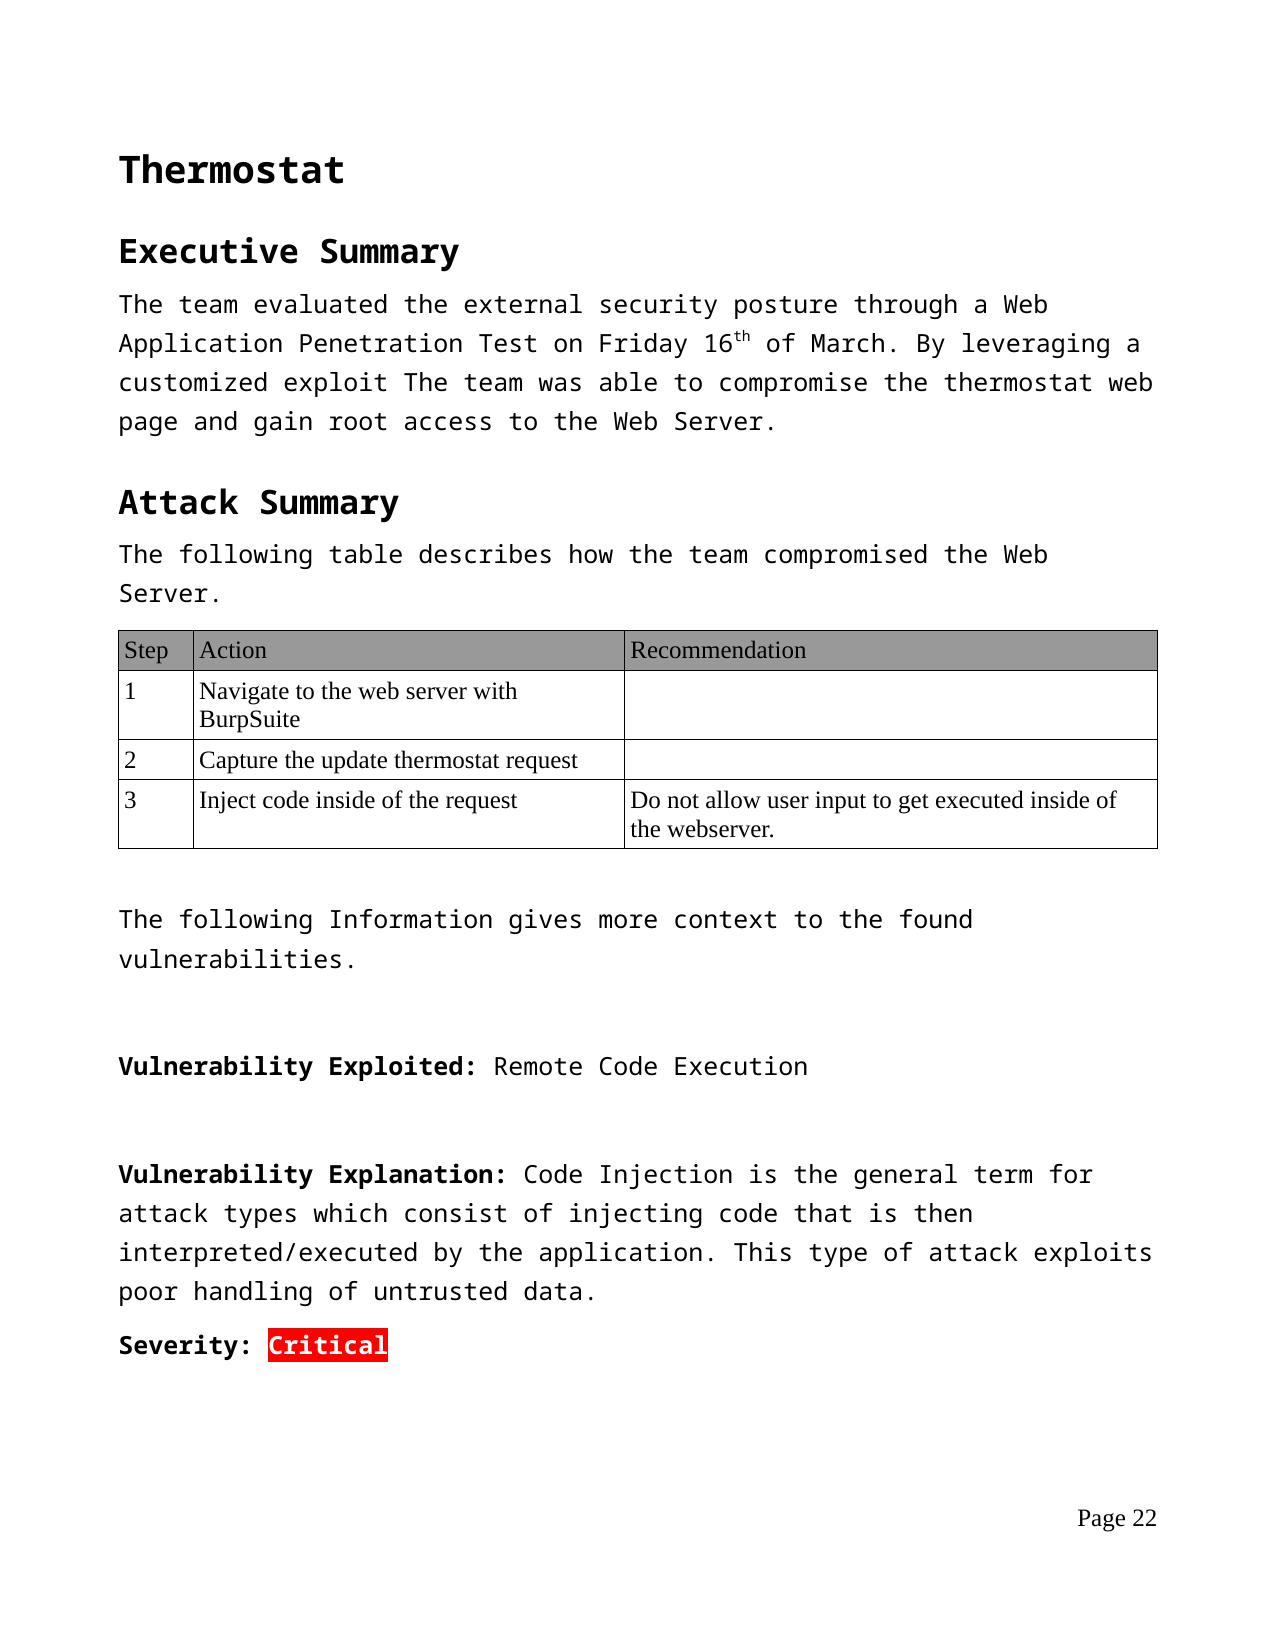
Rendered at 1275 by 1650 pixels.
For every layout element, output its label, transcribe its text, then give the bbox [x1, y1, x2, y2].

table_header Action [194, 631, 624, 670]
table_cell Navigate to the web server with BurpSuite [194, 671, 624, 739]
subtitle Executive Summary [118, 228, 1157, 274]
table_cell Do not allow user input to get executed inside of the webserver. [625, 780, 1157, 848]
table_cell [625, 740, 1157, 779]
subtitle Attack Summary [118, 478, 1157, 524]
table_header Recommendation [625, 631, 1157, 670]
table_cell [625, 671, 1157, 739]
text The following table describes how the team compromised the Web Server. [118, 537, 1157, 610]
table_cell 2 [119, 740, 193, 779]
text The following Information gives more context to the found vulnerabilities. [118, 902, 1157, 975]
table_cell Inject code inside of the request [194, 780, 624, 848]
table_cell 3 [119, 780, 193, 848]
table_cell 1 [119, 671, 193, 739]
table_cell Capture the update thermostat request [194, 740, 624, 779]
table_header Step [119, 631, 193, 670]
text Severity: Critical [118, 1328, 1157, 1362]
text The team evaluated the external security posture through a Web Application Penetration Test on Friday 16th of March. By leveraging a customized exploit The team was able to compromise the thermostat web page and gain root access to the Web Server. [118, 286, 1157, 438]
text Vulnerability Exploited: Remote Code Execution [118, 1049, 1157, 1083]
subtitle Thermostat [118, 143, 1157, 195]
text Vulnerability Explanation: Code Injection is the general term for attack types which consist of injecting code that is then interpreted/executed by the application. This type of attack exploits poor handling of untrusted data. [118, 1156, 1157, 1308]
